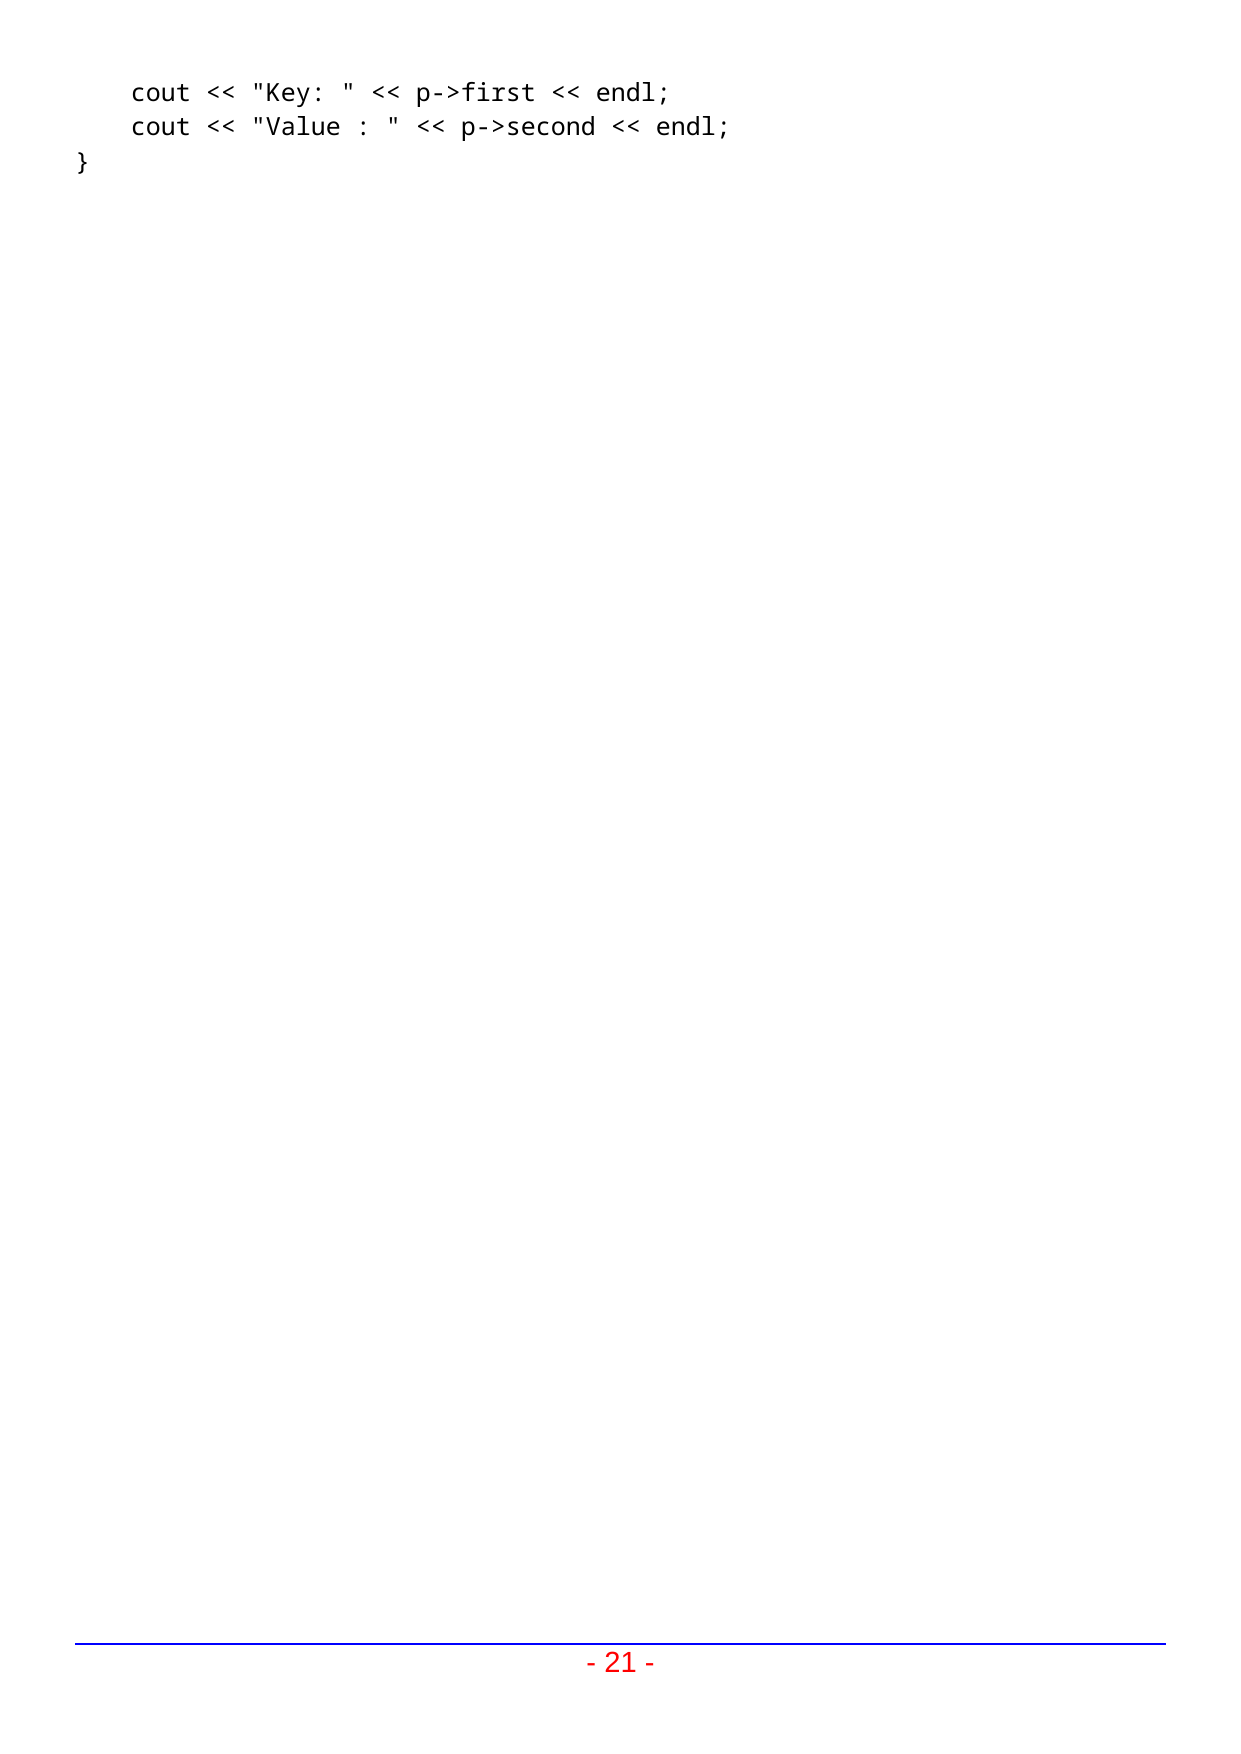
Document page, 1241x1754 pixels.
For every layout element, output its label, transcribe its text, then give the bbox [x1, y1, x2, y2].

text cout << "Value : " << p->second << endl; [75, 109, 1166, 143]
text } [75, 143, 1166, 177]
text cout << "Key: " << p->first << endl; [75, 75, 1166, 109]
